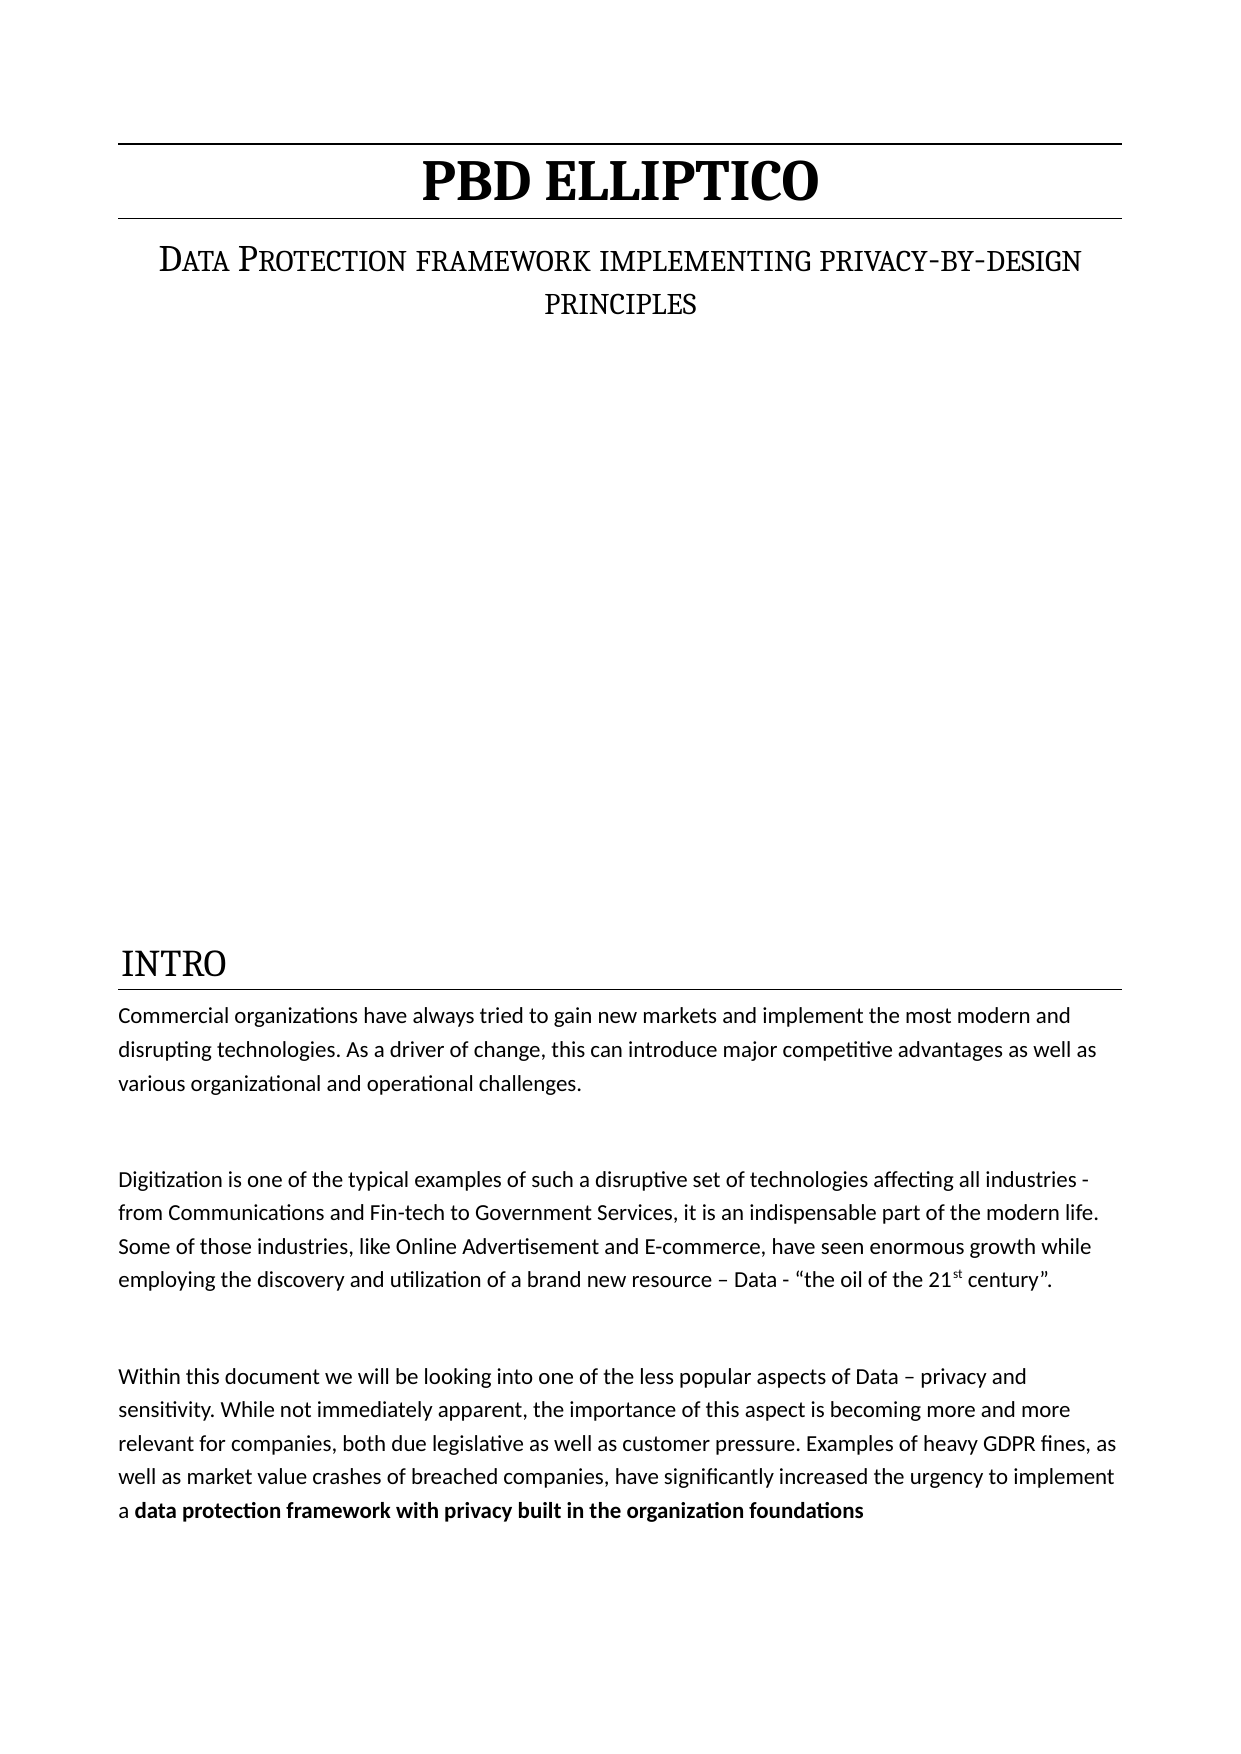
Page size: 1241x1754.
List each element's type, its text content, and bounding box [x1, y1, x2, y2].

text Commercial organizations have always tried to gain new markets and implement the most modern and disrupting technologies. As a driver of change, this can introduce major competitive advantages as well as various organizational and operational challenges. [118, 1002, 1122, 1097]
subtitle Intro [118, 939, 1122, 989]
subtitle Data Protection framework implementing privacy-by-design principles [118, 238, 1122, 324]
text Digitization is one of the typical examples of such a disruptive set of technologies affecting all industries - from Communications and Fin-tech to Government Services, it is an indispensable part of the modern life. Some of those industries, like Online Advertisement and E-commerce, have seen enormous growth while employing the discovery and utilization of a brand new resource – Data - “the oil of the 21st century”. [118, 1165, 1122, 1294]
title PbD Elliptico [118, 145, 1122, 218]
text Within this document we will be looking into one of the less popular aspects of Data – privacy and sensitivity. While not immediately apparent, the importance of this aspect is becoming more and more relevant for companies, both due legislative as well as customer pressure. Examples of heavy GDPR fines, as well as market value crashes of breached companies, have significantly increased the urgency to implement a data protection framework with privacy built in the organization foundations [118, 1362, 1122, 1524]
